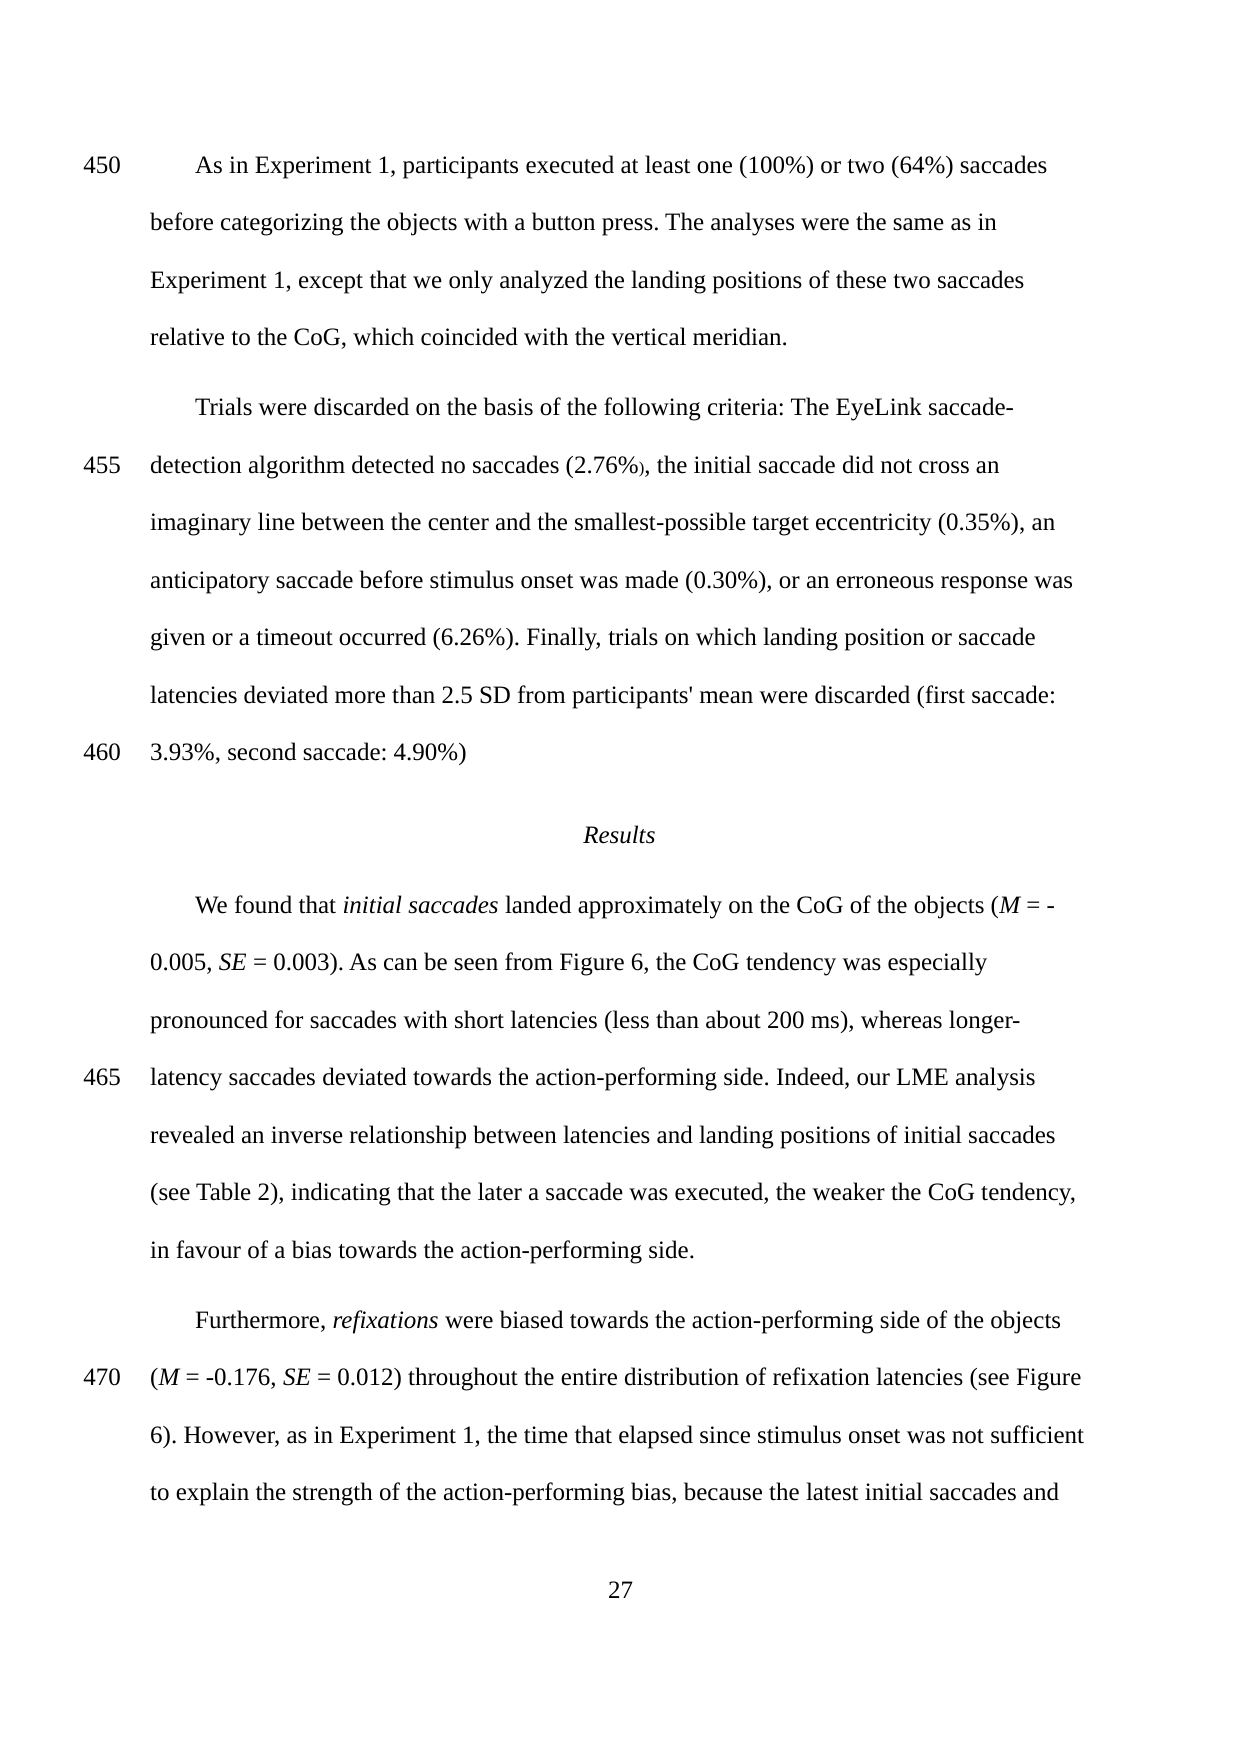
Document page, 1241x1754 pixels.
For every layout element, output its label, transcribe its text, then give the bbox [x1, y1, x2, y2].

text Furthermore, refixations were biased towards the action-performing side of the objects (M = -0.176, SE = 0.012) throughout the entire distribution of refixation latencies (see Figure 6). However, as in Experiment 1, the time that elapsed since stimulus onset was not sufficient to explain the strength of the action-performing bias, because the latest initial saccades and [150, 1305, 1091, 1506]
text We found that initial saccades landed approximately on the CoG of the objects (M = -0.005, SE = 0.003). As can be seen from Figure 6, the CoG tendency was especially pronounced for saccades with short latencies (less than about 200 ms), whereas longer-latency saccades deviated towards the action-performing side. Indeed, our LME analysis revealed an inverse relationship between latencies and landing positions of initial saccades (see Table 2), indicating that the later a saccade was executed, the weaker the CoG tendency, in favour of a bias towards the action-performing side. [150, 890, 1091, 1264]
text Trials were discarded on the basis of the following criteria: The EyeLink saccade-detection algorithm detected no saccades (2.76%), the initial saccade did not cross an imaginary line between the center and the smallest-possible target eccentricity (0.35%), an anticipatory saccade before stimulus onset was made (0.30%), or an erroneous response was given or a timeout occurred (6.26%). Finally, trials on which landing position or saccade latencies deviated more than 2.5 SD from participants' mean were discarded (first saccade: 3.93%, second saccade: 4.90%) [150, 392, 1091, 766]
text As in Experiment 1, participants executed at least one (100%) or two (64%) saccades before categorizing the objects with a button press. The analyses were the same as in Experiment 1, except that we only analyzed the landing positions of these two saccades relative to the CoG, which coincided with the vertical meridian. [150, 150, 1091, 351]
subtitle Results [150, 820, 1091, 849]
